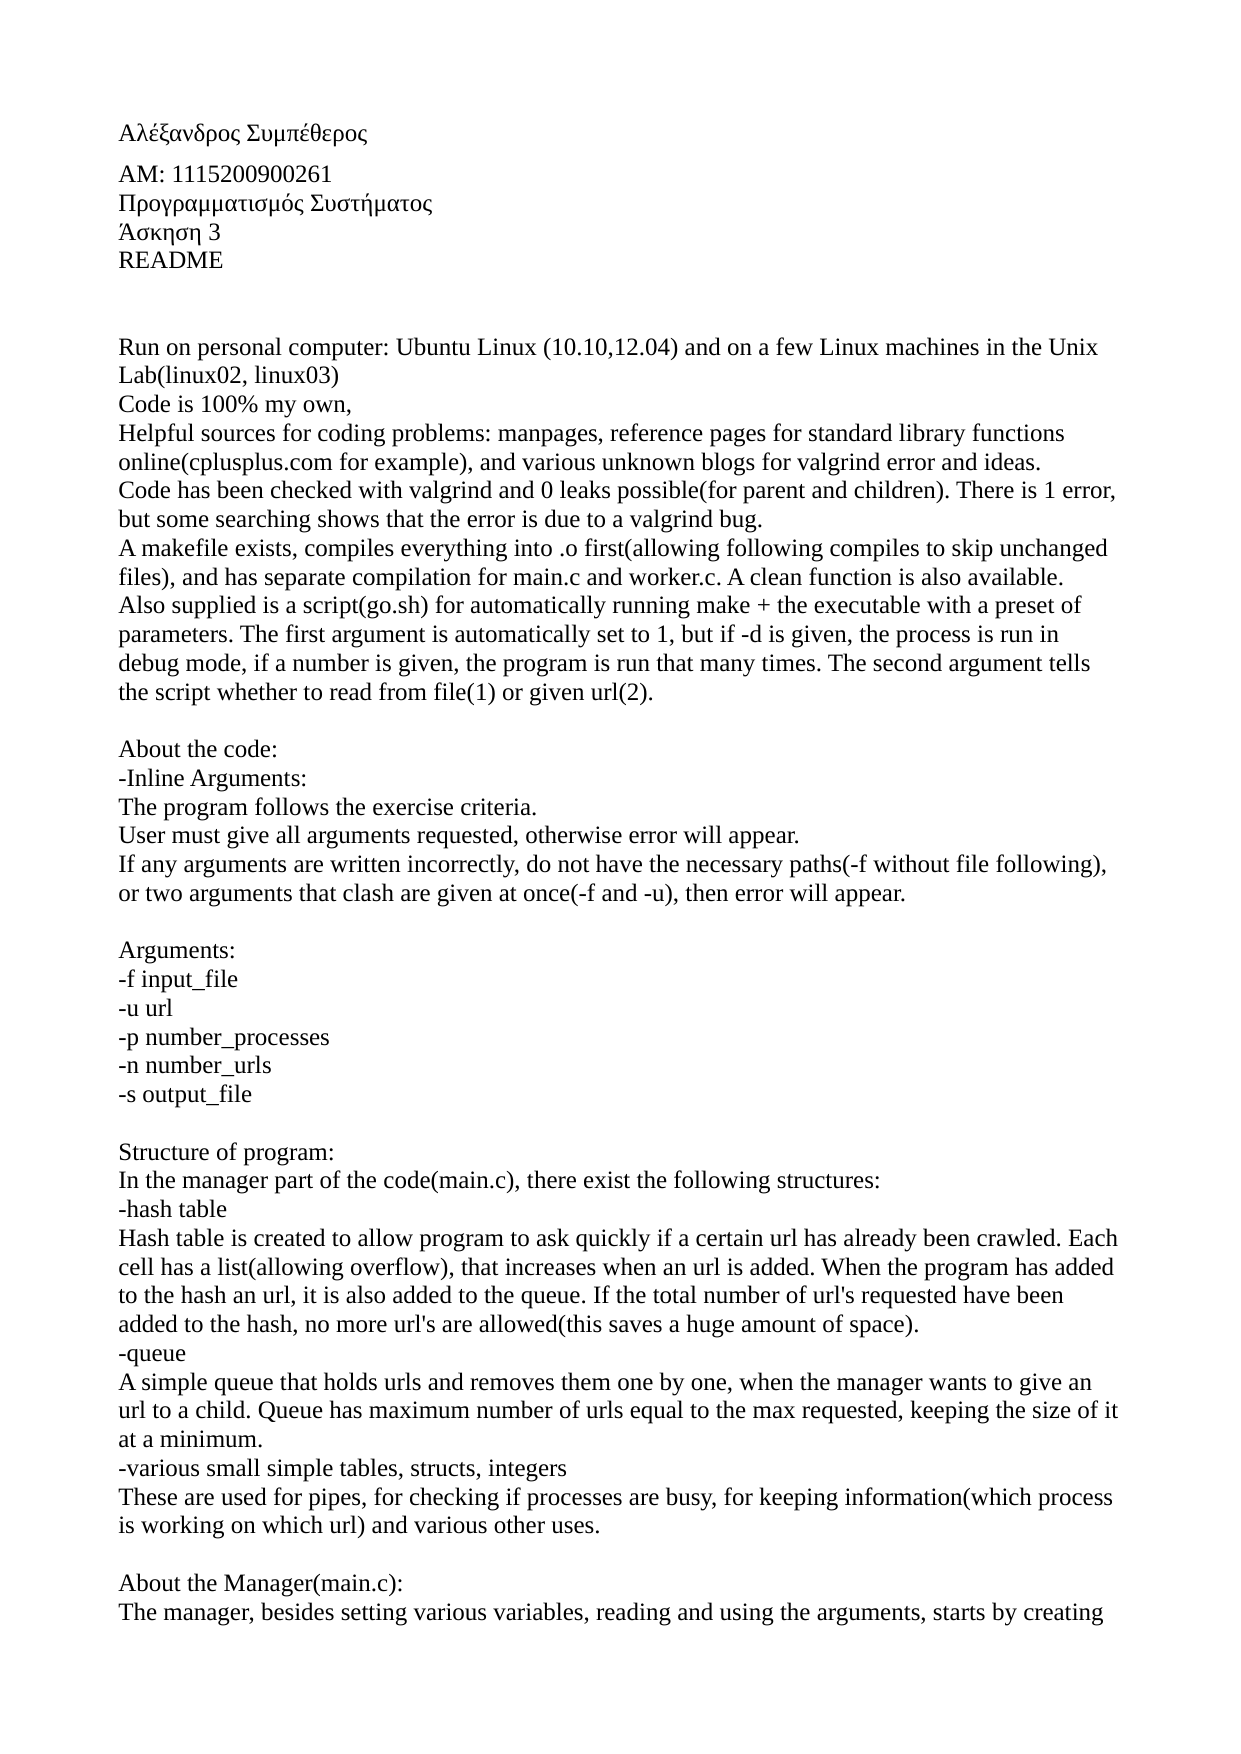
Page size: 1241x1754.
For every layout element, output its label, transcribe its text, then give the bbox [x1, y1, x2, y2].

text README [118, 246, 1122, 274]
text A makefile exists, compiles everything into .o first(allowing following compiles to skip unchanged files), and has separate compilation for main.c and worker.c. A clean function is also available. [118, 533, 1122, 591]
text Also supplied is a script(go.sh) for automatically running make + the executable with a preset of parameters. The first argument is automatically set to 1, but if -d is given, the process is run in debug mode, if a number is given, the program is run that many times. The second argument tells the script whether to read from file(1) or given url(2). [118, 591, 1122, 706]
text The program follows the exercise criteria. [118, 792, 1122, 821]
text Arguments: [118, 936, 1122, 964]
text -various small simple tables, structs, integers [118, 1453, 1122, 1482]
text -hash table [118, 1194, 1122, 1223]
text -u url [118, 993, 1122, 1022]
text Structure of program: [118, 1137, 1122, 1166]
text Run on personal computer: Ubuntu Linux (10.10,12.04) and on a few Linux machines in the Unix Lab(linux02, linux03) [118, 332, 1122, 389]
text In the manager part of the code(main.c), there exist the following structures: [118, 1166, 1122, 1194]
text The manager, besides setting various variables, reading and using the arguments, starts by creating [118, 1597, 1122, 1626]
text Code has been checked with valgrind and 0 leaks possible(for parent and children). There is 1 error, but some searching shows that the error is due to a valgrind bug. [118, 476, 1122, 533]
text User must give all arguments requested, otherwise error will appear. [118, 821, 1122, 849]
text -f input_file [118, 964, 1122, 993]
text -Inline Arguments: [118, 763, 1122, 792]
text AM: 1115200900261 [118, 159, 1122, 188]
text Προγραμματισμός Συστήματος [118, 188, 1122, 217]
text -n number_urls [118, 1051, 1122, 1079]
text -queue [118, 1338, 1122, 1367]
text If any arguments are written incorrectly, do not have the necessary paths(-f without file following), or two arguments that clash are given at once(-f and -u), then error will appear. [118, 849, 1122, 907]
text A simple queue that holds urls and removes them one by one, when the manager wants to give an url to a child. Queue has maximum number of urls equal to the max requested, keeping the size of it at a minimum. [118, 1367, 1122, 1453]
text These are used for pipes, for checking if processes are busy, for keeping information(which process is working on which url) and various other uses. [118, 1482, 1122, 1539]
text Code is 100% my own, [118, 389, 1122, 418]
text Αλέξανδρος Συμπέθερος [118, 118, 1122, 147]
text About the Manager(main.c): [118, 1568, 1122, 1597]
text About the code: [118, 734, 1122, 763]
text Hash table is created to allow program to ask quickly if a certain url has already been crawled. Each cell has a list(allowing overflow), that increases when an url is added. When the program has added to the hash an url, it is also added to the queue. If the total number of url's requested have been added to the hash, no more url's are allowed(this saves a huge amount of space). [118, 1223, 1122, 1338]
text -p number_processes [118, 1022, 1122, 1051]
text Helpful sources for coding problems: manpages, reference pages for standard library functions online(cplusplus.com for example), and various unknown blogs for valgrind error and ideas. [118, 418, 1122, 476]
text Άσκηση 3 [118, 217, 1122, 246]
text -s output_file [118, 1079, 1122, 1108]
